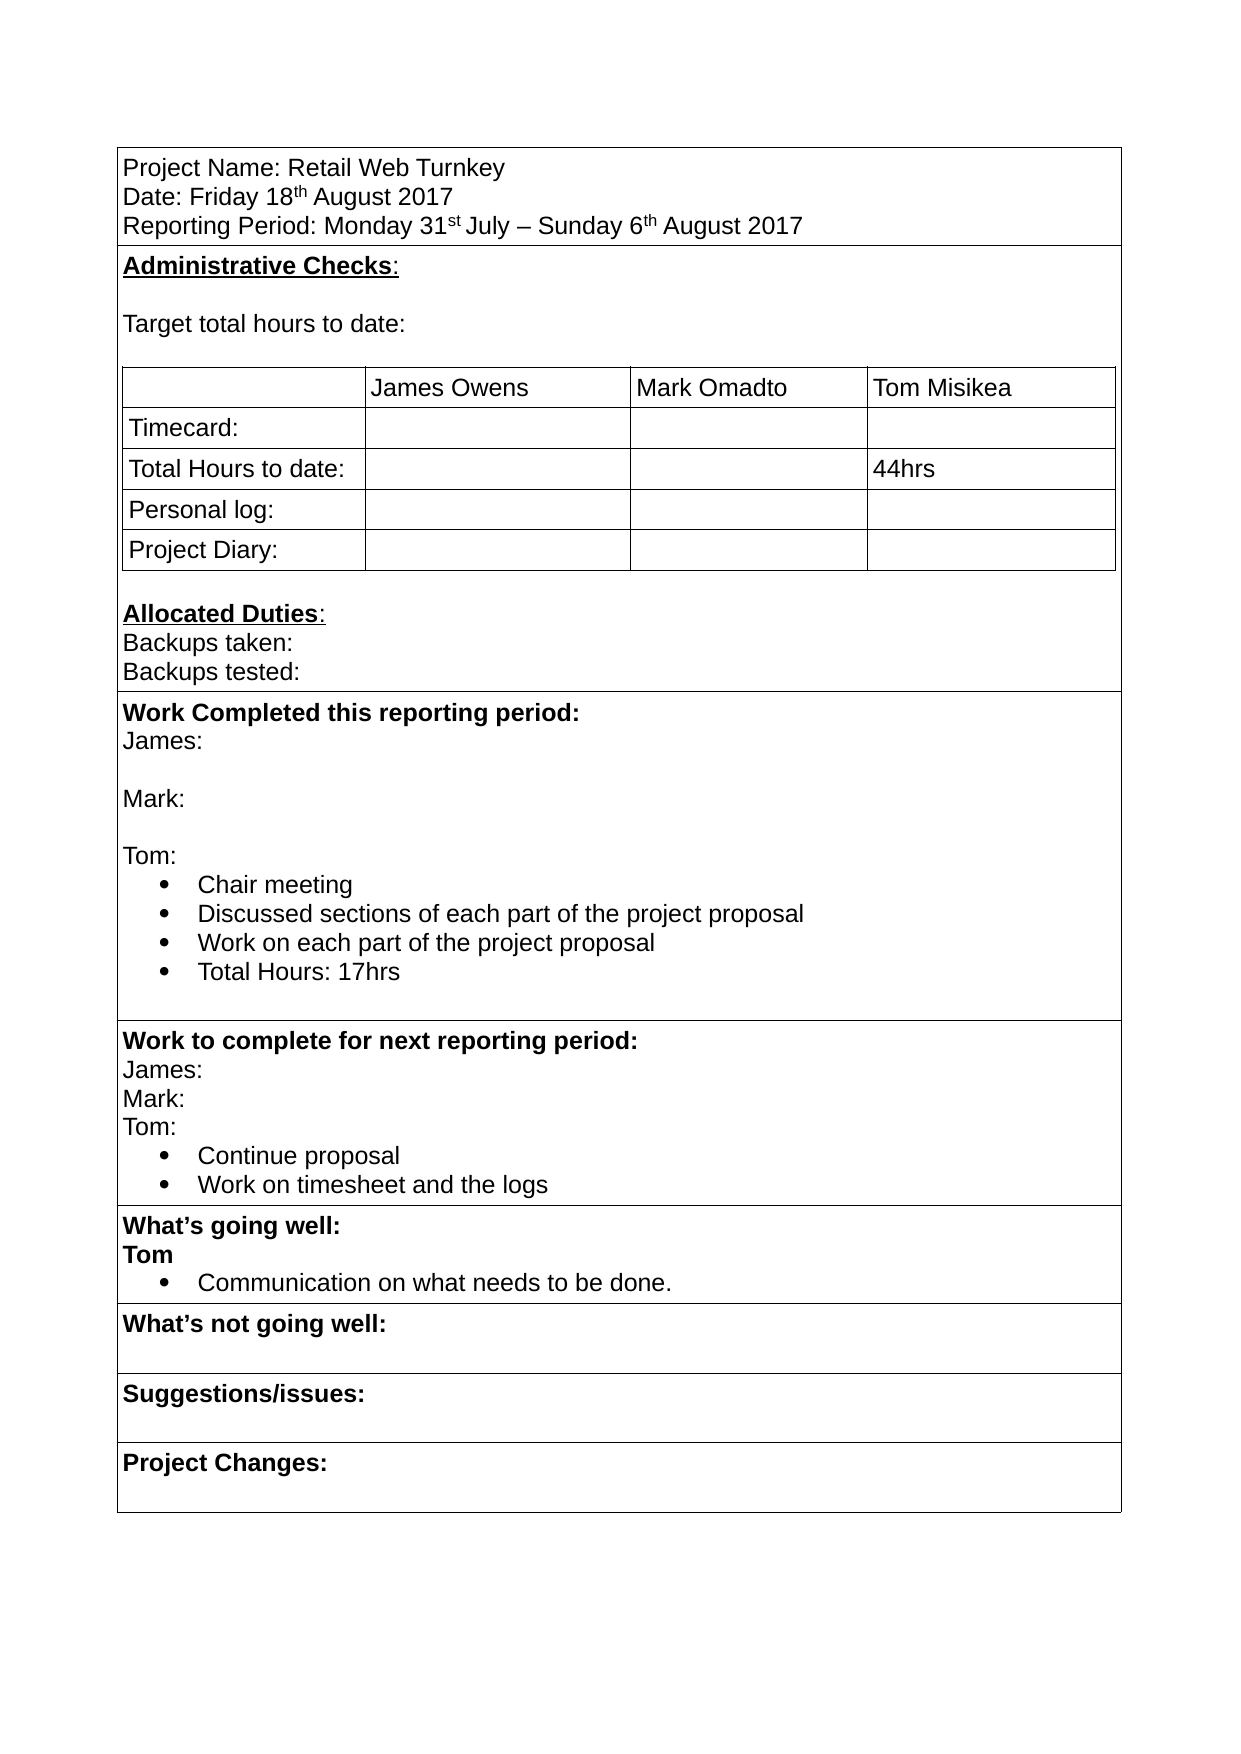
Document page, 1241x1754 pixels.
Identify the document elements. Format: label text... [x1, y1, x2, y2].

table_cell Project Changes: [118, 1443, 1121, 1511]
table_cell What’s going well: Tom Communication on what needs to be done. [118, 1206, 1121, 1303]
table_header Tom Misikea [868, 368, 1115, 407]
table_cell [366, 530, 630, 570]
table_cell [868, 490, 1115, 529]
table_cell [366, 408, 630, 448]
table_cell [868, 530, 1115, 570]
table_cell [366, 449, 630, 488]
table_header James Owens [366, 368, 630, 407]
table_header Project Name: Retail Web Turnkey Date: Friday 18th August 2017 Reporting Period: Monday 31st July – Sunday 6th August 2017 [118, 148, 1121, 245]
table_cell Total Hours to date: [123, 449, 365, 488]
table_cell [631, 530, 867, 570]
table_cell Project Diary: [123, 530, 365, 570]
table_cell Personal log: [123, 490, 365, 529]
table_header [123, 368, 365, 407]
table_cell Timecard: [123, 408, 365, 448]
table_cell Suggestions/issues: [118, 1374, 1121, 1442]
table_cell [631, 449, 867, 488]
table_cell [631, 490, 867, 529]
table_cell [366, 490, 630, 529]
table_cell [631, 408, 867, 448]
table_cell Work to complete for next reporting period: James: Mark: Tom: Continue proposal Work on timesheet and the logs [118, 1021, 1121, 1204]
table_cell 44hrs [868, 449, 1115, 488]
table_cell [868, 408, 1115, 448]
table_cell Work Completed this reporting period: James: Mark: Tom: Chair meeting Discussed sections of each part of the project proposal Work on each part of the project proposal Total Hours: 17hrs [118, 692, 1121, 1020]
table_header Mark Omadto [631, 368, 867, 407]
table_cell Administrative Checks: Target total hours to date: Allocated Duties: Backups taken: Backups tested: [118, 246, 1121, 691]
table_cell What’s not going well: [118, 1304, 1121, 1372]
